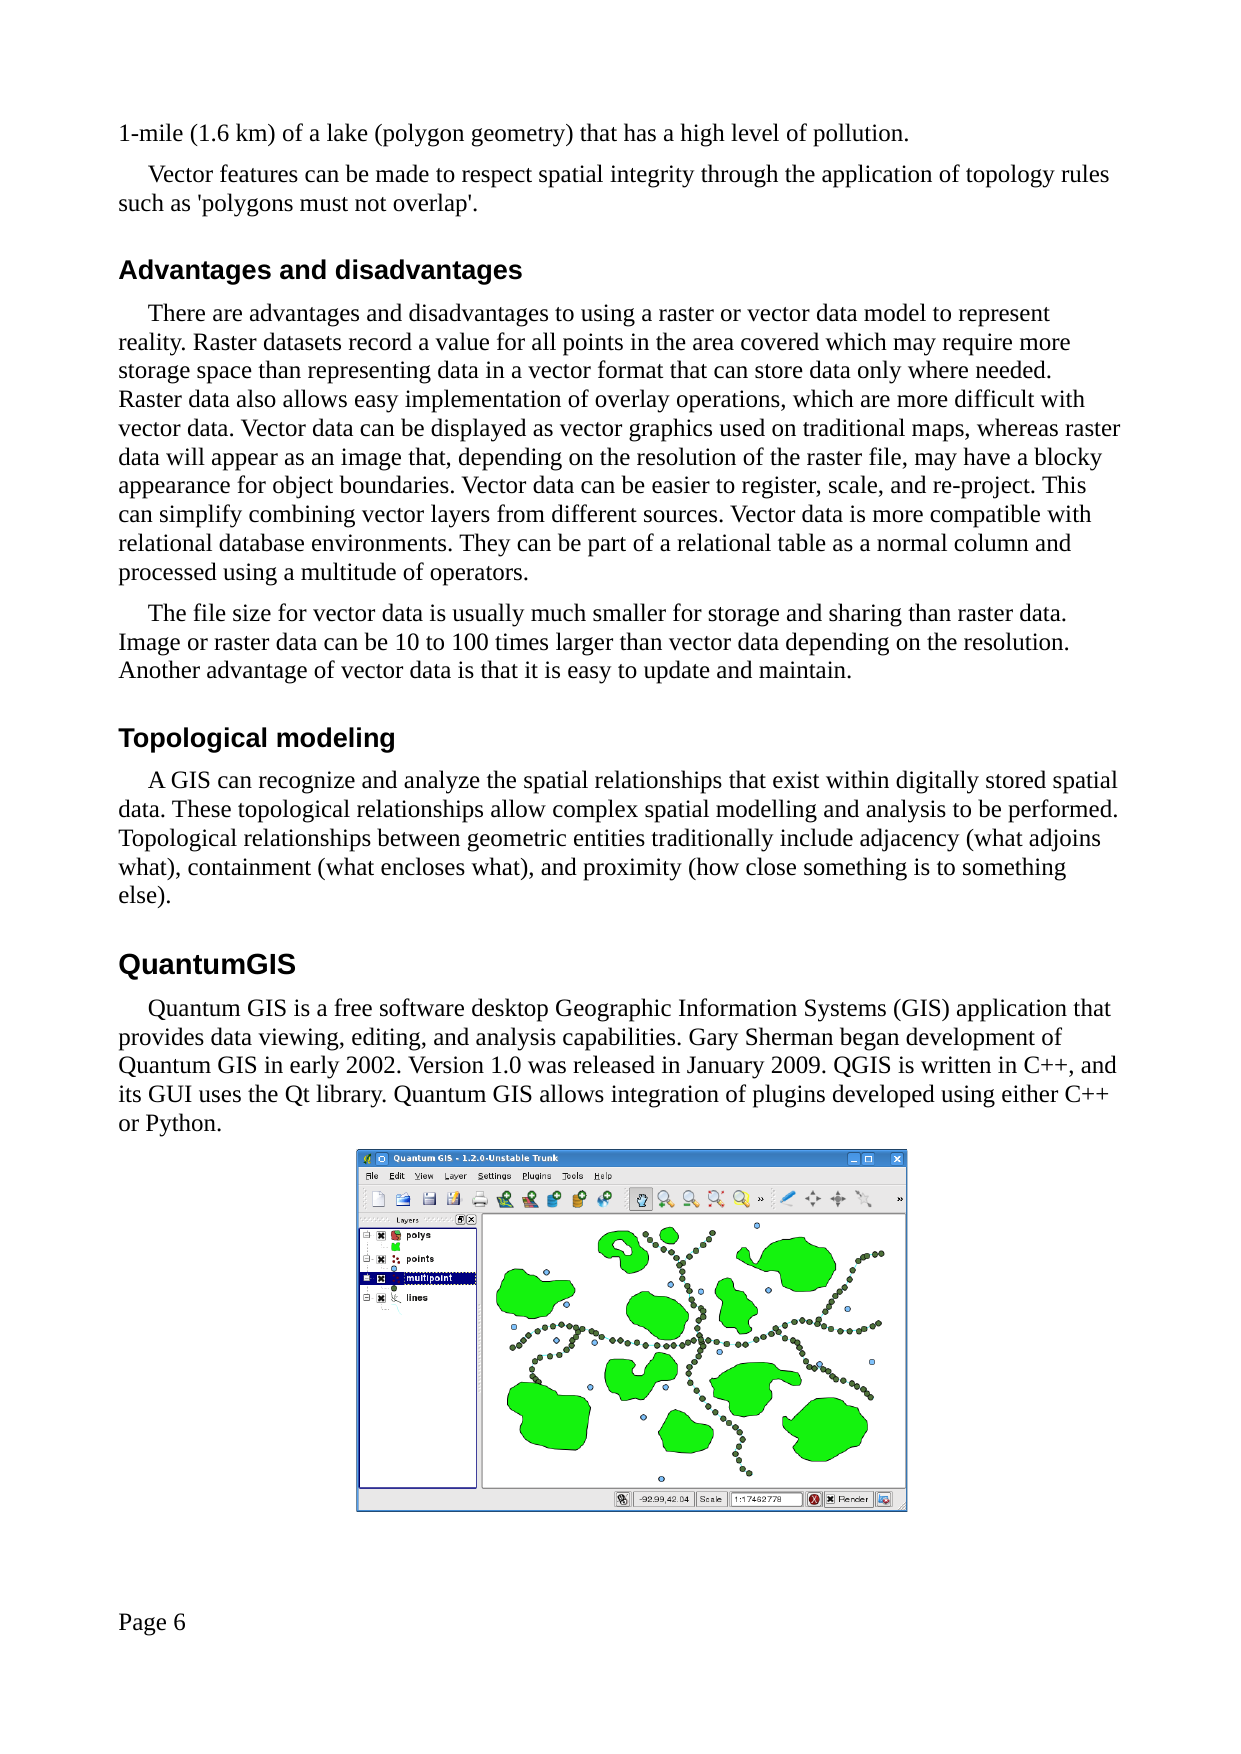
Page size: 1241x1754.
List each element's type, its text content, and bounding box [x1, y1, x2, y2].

text A GIS can recognize and analyze the spatial relationships that exist within digitally stored spatial data. These topological relationships allow complex spatial modelling and analysis to be performed. Topological relationships between geometric entities traditionally include adjacency (what adjoins what), containment (what encloses what), and proximity (how close something is to something else). [118, 766, 1122, 909]
text There are advantages and disadvantages to using a raster or vector data model to represent reality. Raster datasets record a value for all points in the area covered which may require more storage space than representing data in a vector format that can store data only where needed. Raster data also allows easy implementation of overlay operations, which are more difficult with vector data. Vector data can be displayed as vector graphics used on traditional maps, whereas raster data will appear as an image that, depending on the resolution of the raster file, may have a blocky appearance for object boundaries. Vector data can be easier to register, scale, and re-project. This can simplify combining vector layers from different sources. Vector data is more compatible with relational database environments. They can be part of a relational table as a normal column and processed using a multitude of operators. [118, 298, 1122, 586]
subtitle Advantages and disadvantages [118, 254, 1122, 286]
text Vector features can be made to respect spatial integrity through the application of topology rules such as 'polygons must not overlap'. [118, 159, 1122, 217]
picture [356, 1149, 908, 1512]
subtitle QuantumGIS [118, 947, 1122, 980]
text 1-mile (1.6 km) of a lake (polygon geometry) that has a high level of pollution. [118, 118, 1122, 147]
text The file size for vector data is usually much smaller for storage and sharing than raster data. Image or raster data can be 10 to 100 times larger than vector data depending on the resolution. Another advantage of vector data is that it is easy to update and maintain. [118, 598, 1122, 684]
subtitle Topological modeling [118, 722, 1122, 753]
text Quantum GIS is a free software desktop Geographic Information Systems (GIS) application that provides data viewing, editing, and analysis capabilities. Gary Sherman began development of Quantum GIS in early 2002. Version 1.0 was released in January 2009. QGIS is written in C++, and its GUI uses the Qt library. Quantum GIS allows integration of plugins developed using either C++ or Python. [118, 993, 1122, 1137]
